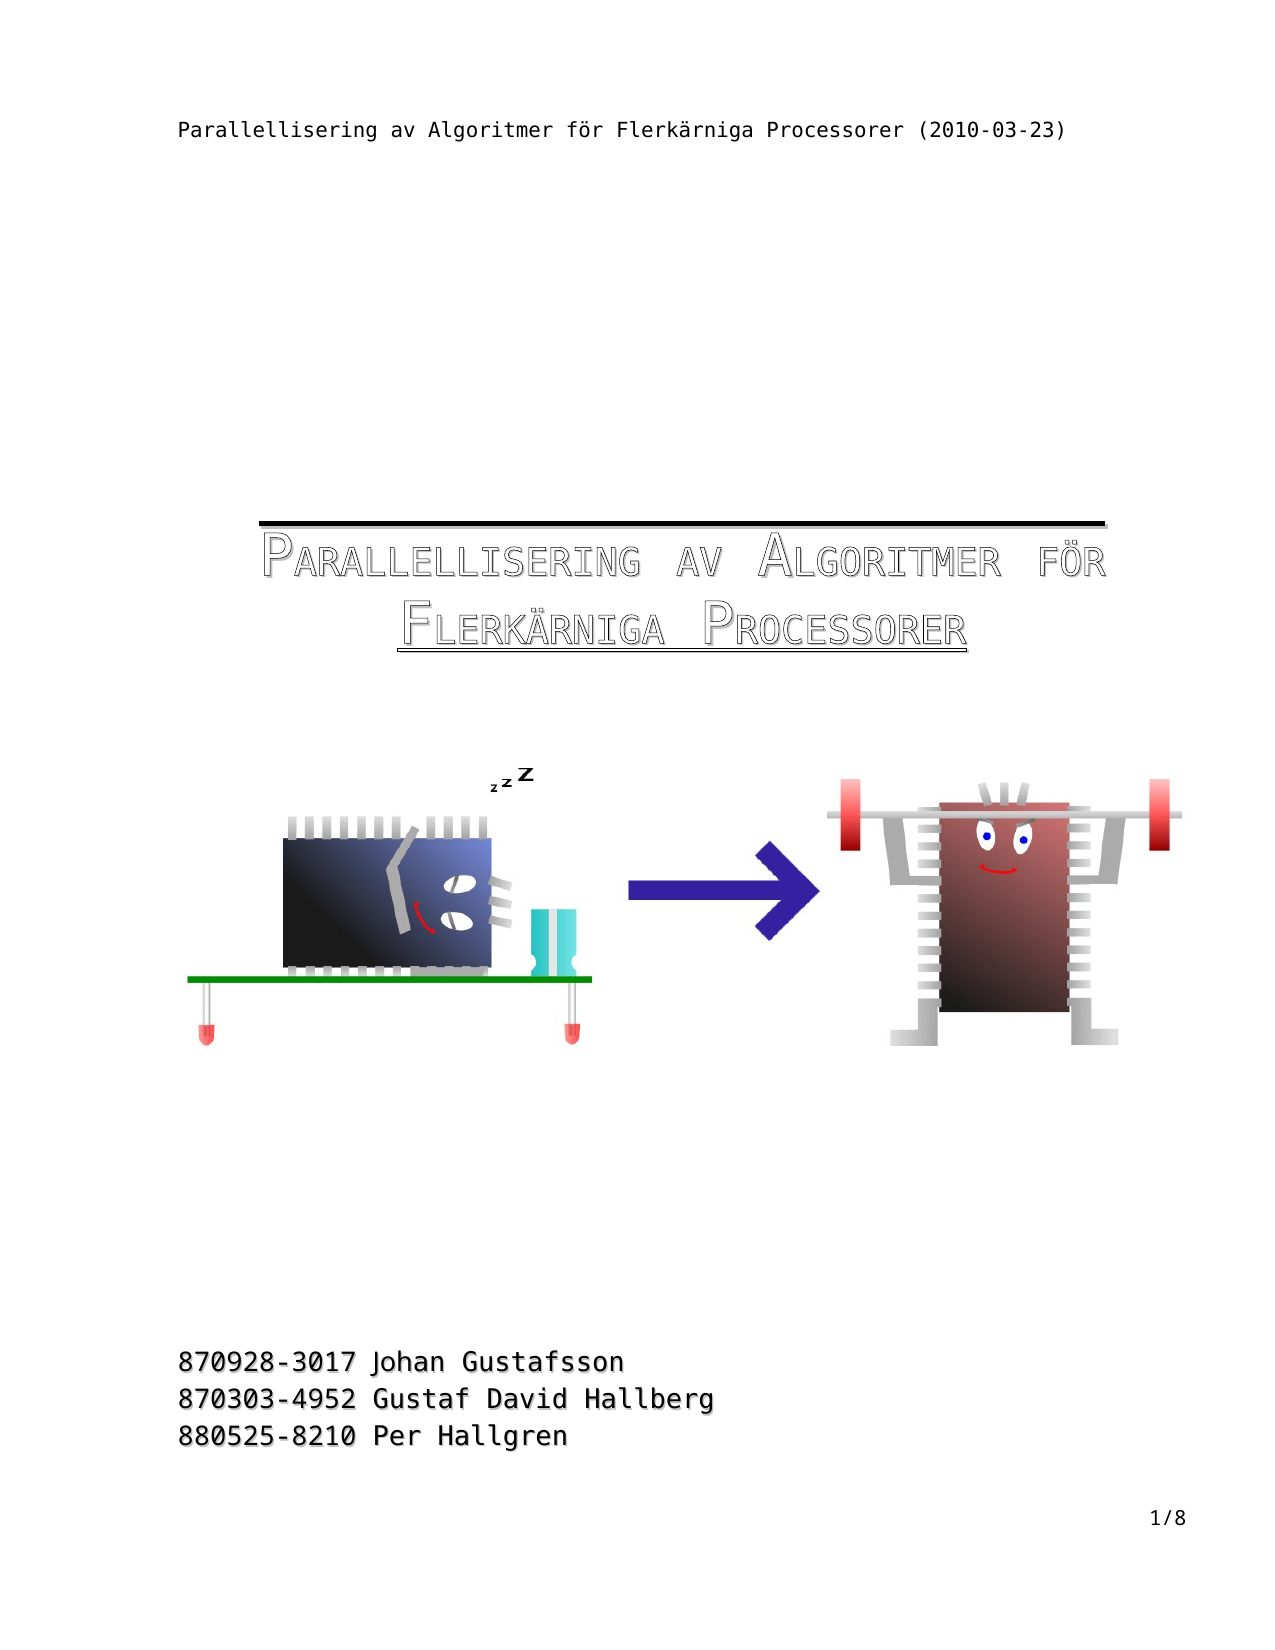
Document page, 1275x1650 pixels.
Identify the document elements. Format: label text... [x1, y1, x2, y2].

text Flerkärniga Processorer [966, 589, 1186, 657]
text Parallellisering av Algoritmer för [1105, 521, 1186, 589]
text Flerkärniga Processorer [177, 589, 398, 657]
text Parallellisering av Algoritmer för [177, 521, 259, 589]
text 870928-3017 Johan Gustafsson [413, 1343, 1186, 1380]
picture [177, 715, 1187, 1052]
text 880525-8210 Per Hallgren [372, 1417, 1186, 1453]
text 870303-4952 Gustaf David Hallberg [372, 1380, 1186, 1417]
